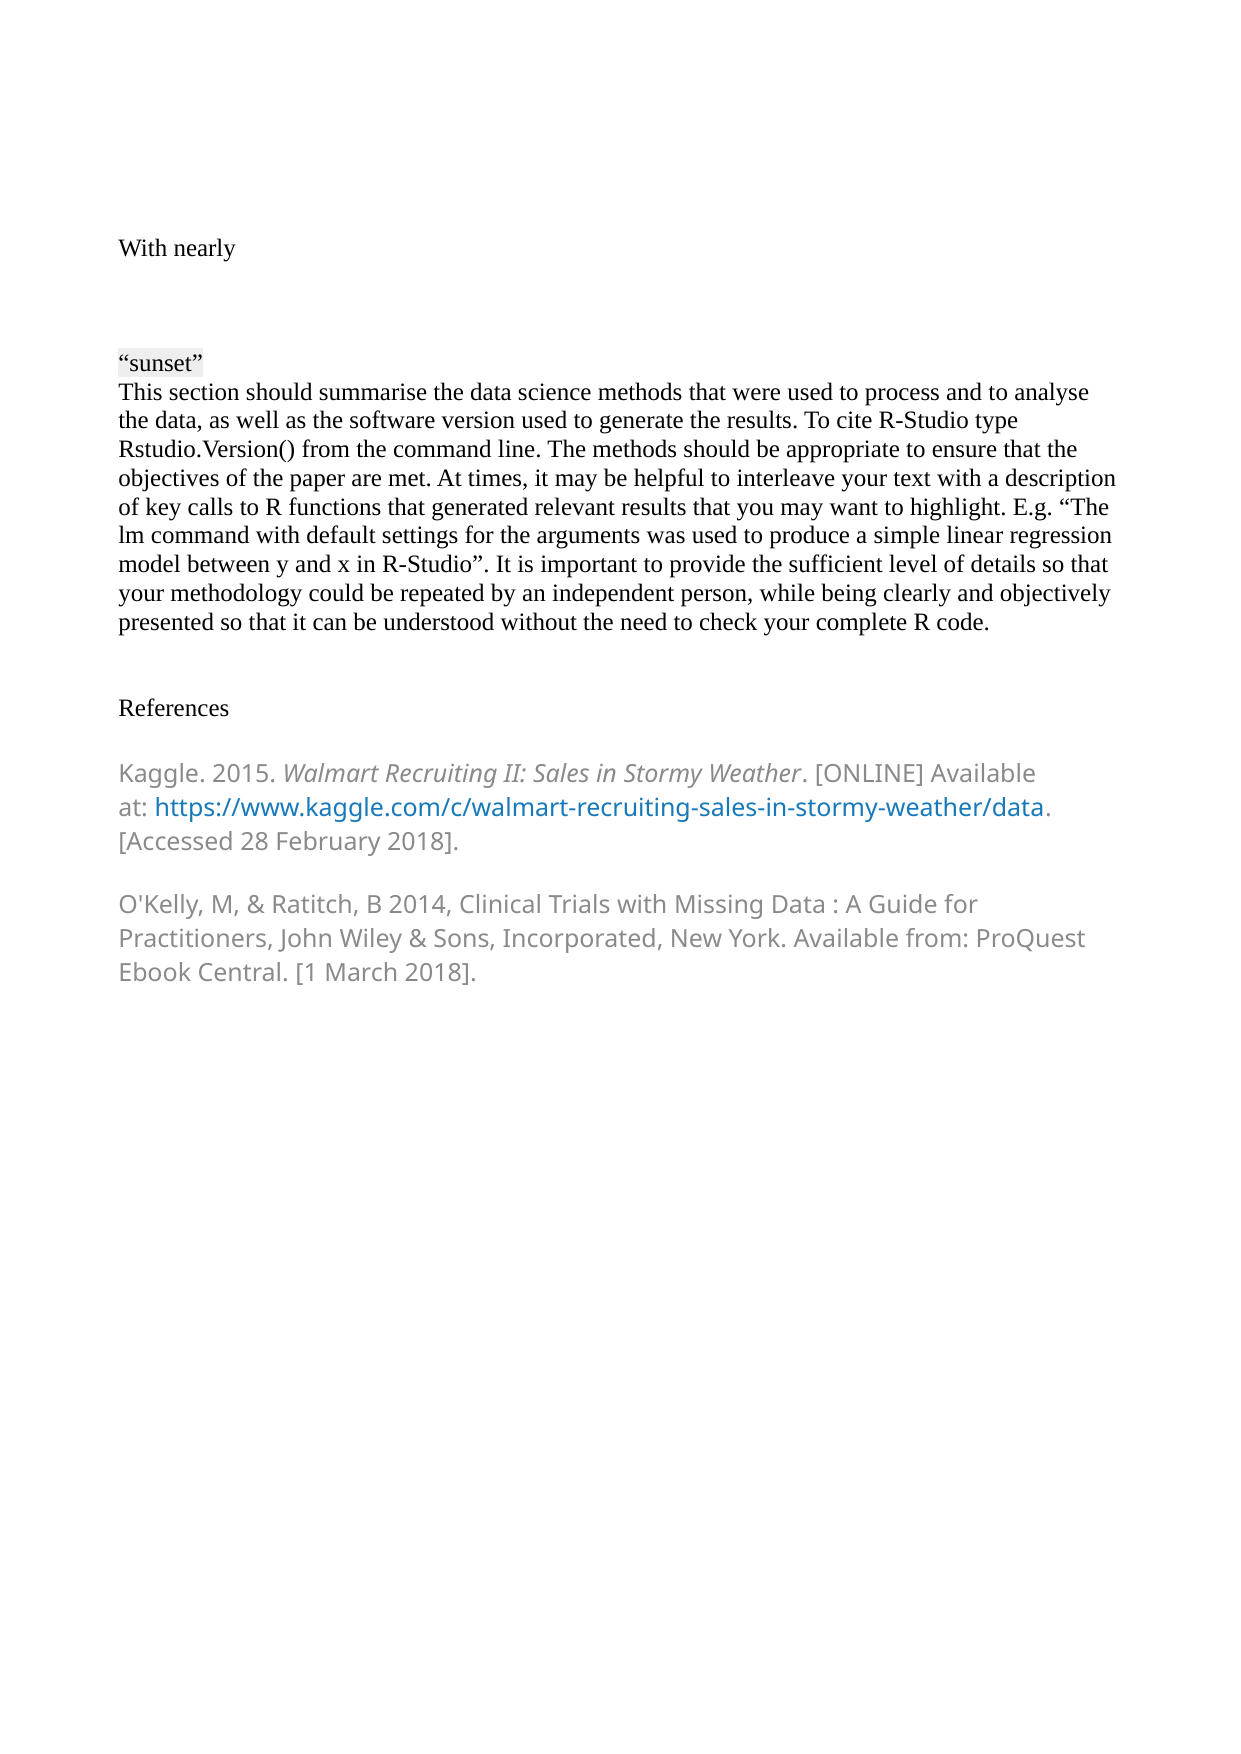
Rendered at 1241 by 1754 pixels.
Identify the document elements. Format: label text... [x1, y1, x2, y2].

text Kaggle. 2015. Walmart Recruiting II: Sales in Stormy Weather. [ONLINE] Available at: https://www.kaggle.com/c/walmart-recruiting-sales-in-stormy-weather/data. [Accessed 28 February 2018]. [118, 756, 1122, 858]
text “sunset” [118, 348, 1122, 377]
text This section should summarise the data science methods that were used to process and to analyse the data, as well as the software version used to generate the results. To cite R-Studio type Rstudio.Version() from the command line. The methods should be appropriate to ensure that the objectives of the paper are met. At times, it may be helpful to interleave your text with a description of key calls to R functions that generated relevant results that you may want to highlight. E.g. “The lm command with default settings for the arguments was used to produce a simple linear regression model between y and x in R-Studio”. It is important to provide the sufficient level of details so that your methodology could be repeated by an independent person, while being clearly and objectively presented so that it can be understood without the need to check your complete R code. [118, 377, 1122, 636]
text References [118, 693, 1122, 722]
text With nearly [118, 233, 1122, 262]
text O'Kelly, M, & Ratitch, B 2014, Clinical Trials with Missing Data : A Guide for Practitioners, John Wiley & Sons, Incorporated, New York. Available from: ProQuest Ebook Central. [1 March 2018]. [118, 887, 1122, 989]
